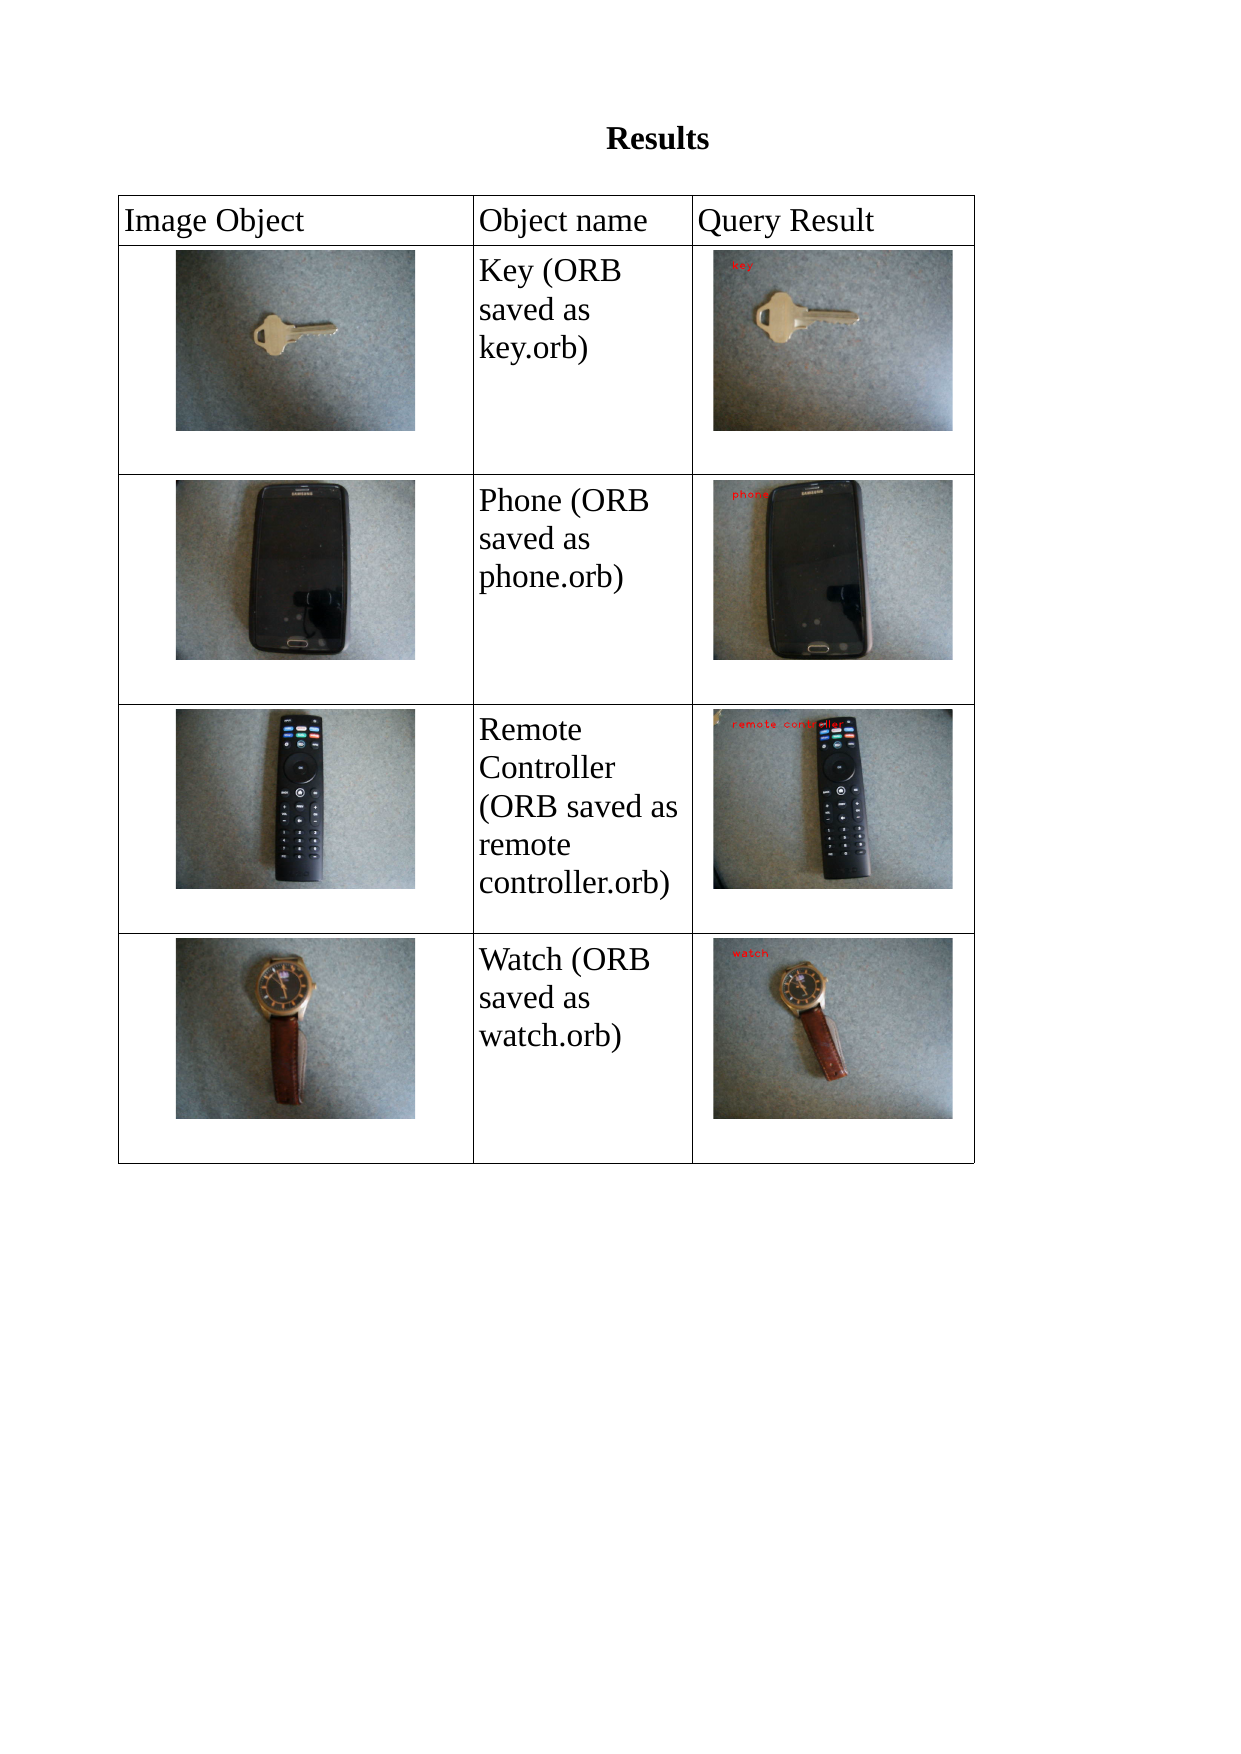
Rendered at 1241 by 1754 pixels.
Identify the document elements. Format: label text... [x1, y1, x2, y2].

table_cell [693, 475, 974, 704]
table_cell Watch (ORB saved as watch.orb) [474, 934, 692, 1163]
table_cell [119, 475, 473, 704]
table_cell [119, 705, 473, 933]
picture [713, 709, 953, 889]
table_cell [119, 246, 473, 474]
table_cell Phone (ORB saved as phone.orb) [474, 475, 692, 704]
picture [175, 480, 416, 660]
table_header Image Object [119, 196, 473, 245]
picture [175, 938, 416, 1119]
picture [713, 480, 953, 660]
table_cell [119, 934, 473, 1163]
table_header Object name [474, 196, 692, 245]
list Results [193, 118, 1122, 156]
picture [713, 250, 953, 431]
table_cell [693, 246, 974, 474]
table_cell Remote Controller (ORB saved as remote controller.orb) [474, 705, 692, 933]
table_cell Key (ORB saved as key.orb) [474, 246, 692, 474]
table_header Query Result [693, 196, 974, 245]
table_cell [693, 934, 974, 1163]
picture [175, 250, 416, 431]
table_cell [693, 705, 974, 933]
picture [713, 938, 953, 1119]
picture [175, 709, 416, 889]
